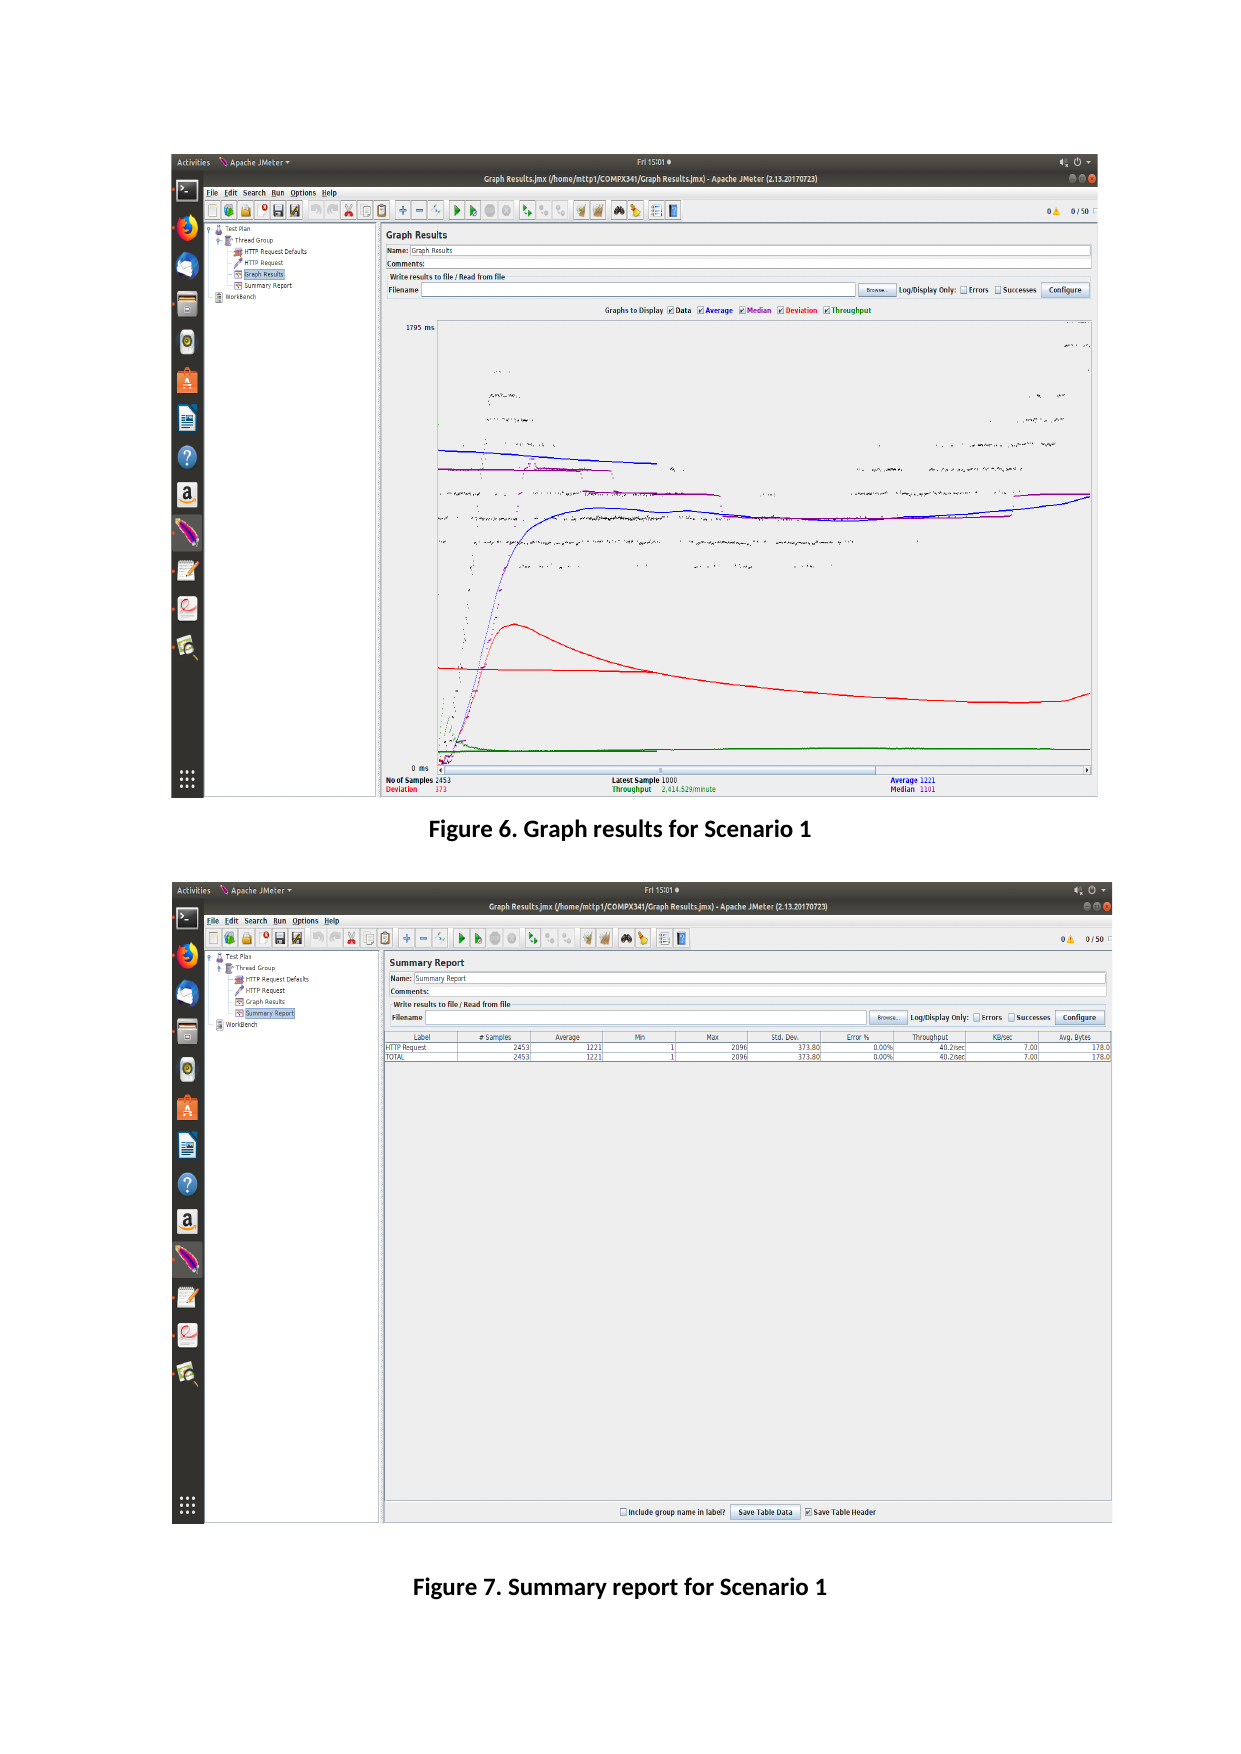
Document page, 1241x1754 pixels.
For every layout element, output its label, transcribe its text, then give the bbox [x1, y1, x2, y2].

text Figure 6. Graph results for Scenario 1 [150, 150, 1090, 843]
picture [171, 154, 1098, 798]
picture [172, 882, 1113, 1524]
text Figure 7. Summary report for Scenario 1 [150, 875, 1090, 1601]
